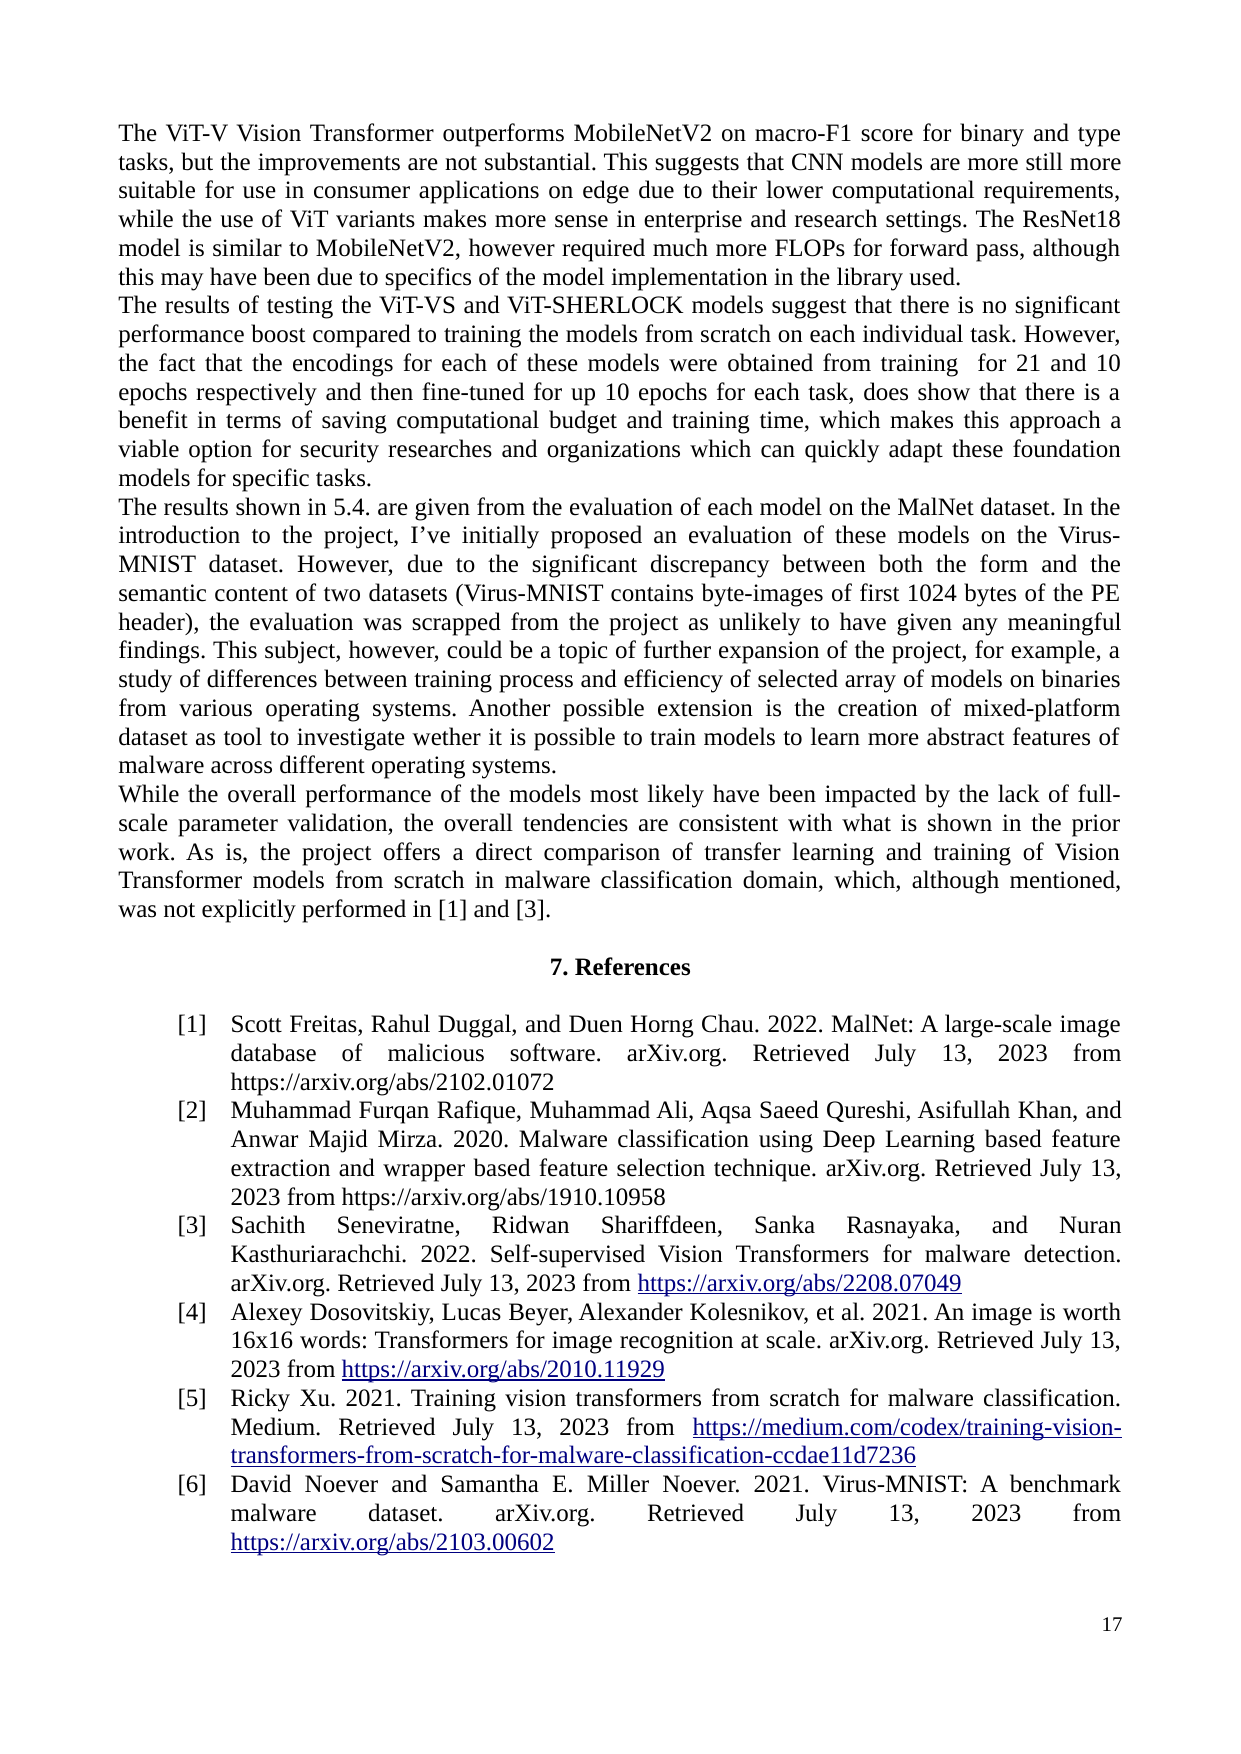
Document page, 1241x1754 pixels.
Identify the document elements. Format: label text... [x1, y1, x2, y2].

text While the overall performance of the models most likely have been impacted by the lack of full-scale parameter validation, the overall tendencies are consistent with what is shown in the prior work. As is, the project offers a direct comparison of transfer learning and training of Vision Transformer models from scratch in malware classification domain, which, although mentioned, was not explicitly performed in [1] and [3]. [118, 779, 1122, 923]
list Alexey Dosovitskiy, Lucas Beyer, Alexander Kolesnikov, et al. 2021. An image is worth 16x16 words: Transformers for image recognition at scale. arXiv.org. Retrieved July 13, 2023 from https://arxiv.org/abs/2010.11929 [177, 1297, 1122, 1383]
text The results of testing the ViT-VS and ViT-SHERLOCK models suggest that there is no significant performance boost compared to training the models from scratch on each individual task. However, the fact that the encodings for each of these models were obtained from training for 21 and 10 epochs respectively and then fine-tuned for up 10 epochs for each task, does show that there is a benefit in terms of saving computational budget and training time, which makes this approach a viable option for security researches and organizations which can quickly adapt these foundation models for specific tasks. [118, 291, 1122, 492]
list David Noever and Samantha E. Miller Noever. 2021. Virus-MNIST: A benchmark malware dataset. arXiv.org. Retrieved July 13, 2023 from https://arxiv.org/abs/2103.00602 [177, 1469, 1122, 1556]
text The ViT-V Vision Transformer outperforms MobileNetV2 on macro-F1 score for binary and type tasks, but the improvements are not substantial. This suggests that CNN models are more still more suitable for use in consumer applications on edge due to their lower computational requirements, while the use of ViT variants makes more sense in enterprise and research settings. The ResNet18 model is similar to MobileNetV2, however required much more FLOPs for forward pass, although this may have been due to specifics of the model implementation in the library used. [118, 118, 1122, 291]
list Scott Freitas, Rahul Duggal, and Duen Horng Chau. 2022. MalNet: A large-scale image database of malicious software. arXiv.org. Retrieved July 13, 2023 from https://arxiv.org/abs/2102.01072 [177, 1009, 1122, 1096]
list Ricky Xu. 2021. Training vision transformers from scratch for malware classification. Medium. Retrieved July 13, 2023 from https://medium.com/codex/training-vision-transformers-from-scratch-for-malware-classification-ccdae11d7236 [177, 1383, 1122, 1469]
list Muhammad Furqan Rafique, Muhammad Ali, Aqsa Saeed Qureshi, Asifullah Khan, and Anwar Majid Mirza. 2020. Malware classification using Deep Learning based feature extraction and wrapper based feature selection technique. arXiv.org. Retrieved July 13, 2023 from https://arxiv.org/abs/1910.10958 [177, 1096, 1122, 1211]
text The results shown in 5.4. are given from the evaluation of each model on the MalNet dataset. In the introduction to the project, I’ve initially proposed an evaluation of these models on the Virus-MNIST dataset. However, due to the significant discrepancy between both the form and the semantic content of two datasets (Virus-MNIST contains byte-images of first 1024 bytes of the PE header), the evaluation was scrapped from the project as unlikely to have given any meaningful findings. This subject, however, could be a topic of further expansion of the project, for example, a study of differences between training process and efficiency of selected array of models on binaries from various operating systems. Another possible extension is the creation of mixed-platform dataset as tool to investigate wether it is possible to train models to learn more abstract features of malware across different operating systems. [118, 492, 1122, 779]
text 7. References [118, 952, 1122, 981]
list Sachith Seneviratne, Ridwan Shariffdeen, Sanka Rasnayaka, and Nuran Kasthuriarachchi. 2022. Self-supervised Vision Transformers for malware detection. arXiv.org. Retrieved July 13, 2023 from https://arxiv.org/abs/2208.07049 [177, 1211, 1122, 1297]
